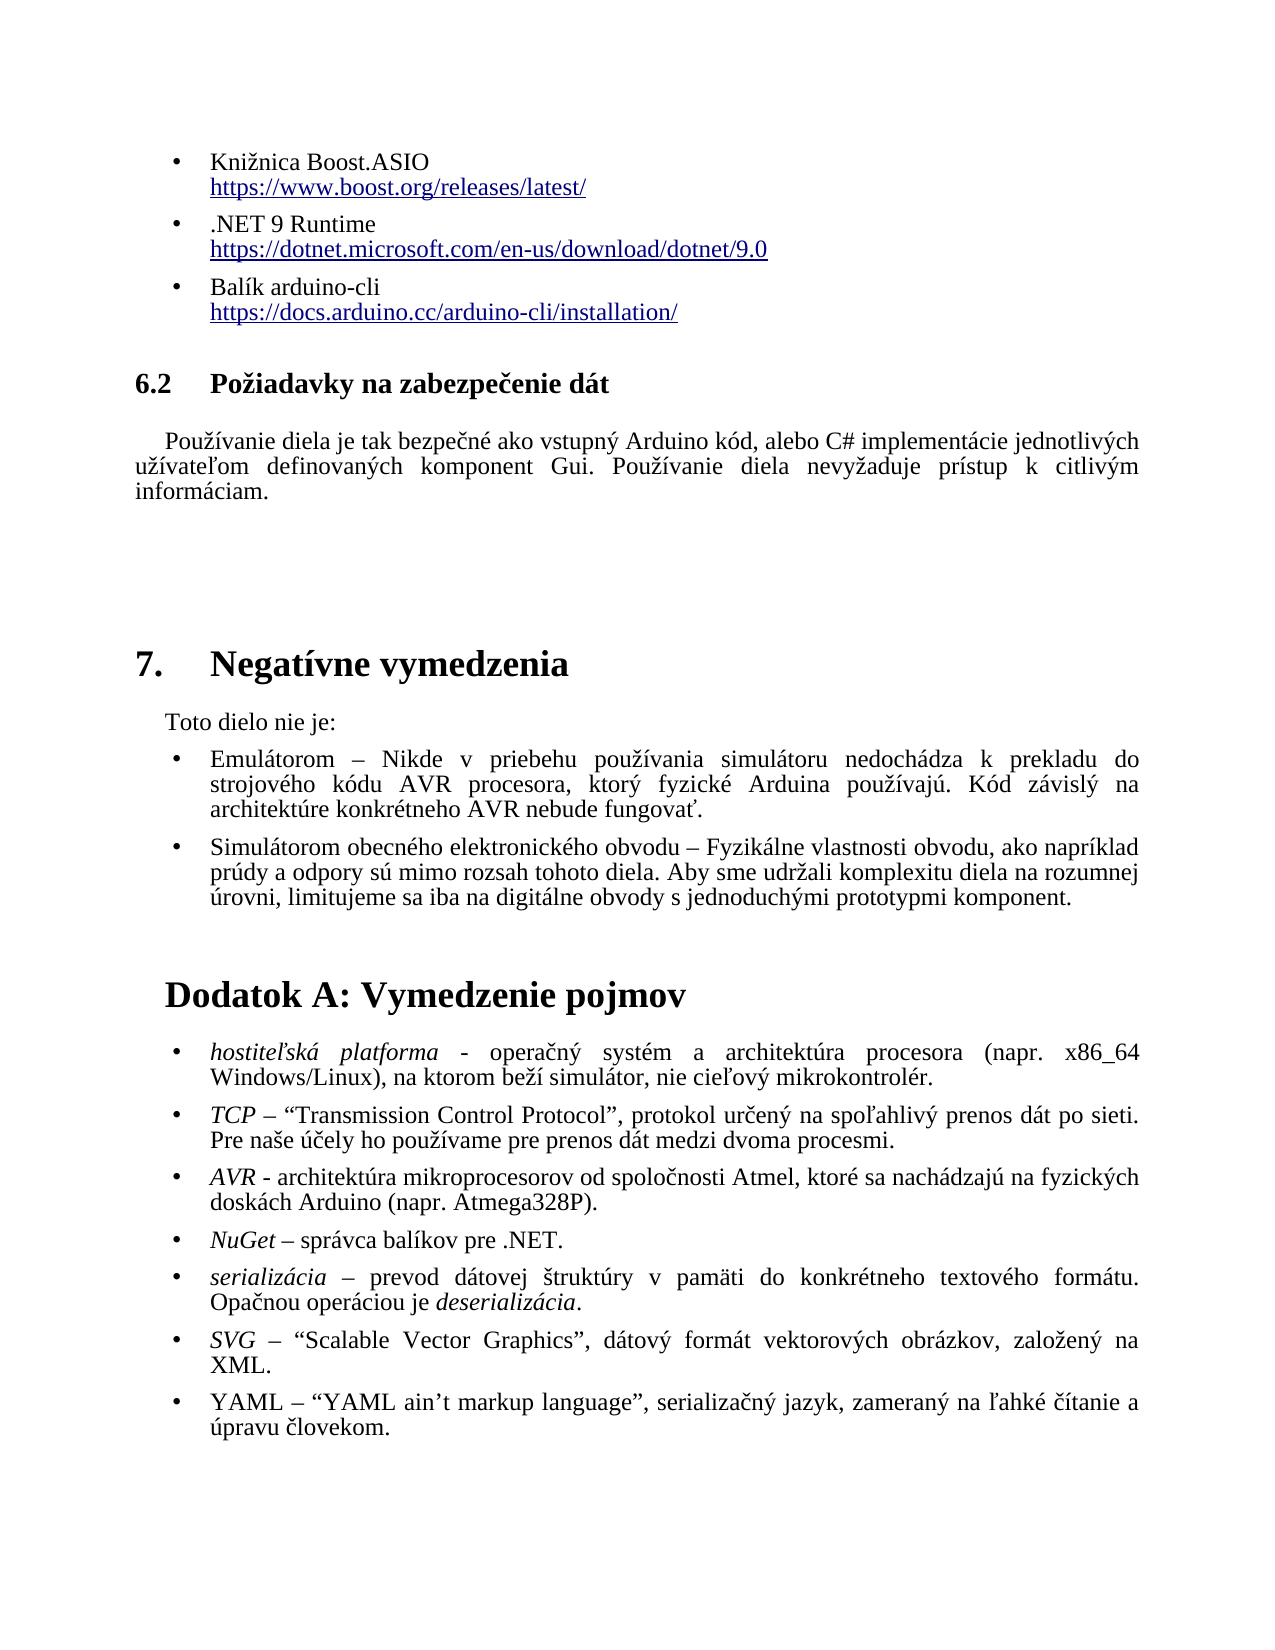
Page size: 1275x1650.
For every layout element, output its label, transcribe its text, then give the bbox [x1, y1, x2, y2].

subtitle Požiadavky na zabezpečenie dát [135, 367, 1140, 400]
list Emulátorom – Nikde v priebehu používania simulátoru nedochádza k prekladu do strojového kódu AVR procesora, ktorý fyzické Arduina používajú. Kód závislý na architektúre konkrétneho AVR nebude fungovať. [172, 747, 1140, 822]
list AVR - architektúra mikroprocesorov od spoločnosti Atmel, ktoré sa nachádzajú na fyzických doskách Arduino (napr. Atmega328P). [172, 1166, 1140, 1216]
list YAML – “YAML ain’t markup language”, serializačný jazyk, zameraný na ľahké čítanie a úpravu človekom. [172, 1391, 1140, 1441]
list SVG – “Scalable Vector Graphics”, dátový formát vektorových obrázkov, založený na XML. [172, 1328, 1140, 1378]
list hostiteľská platforma - operačný systém a architektúra procesora (napr. x86_64 Windows/Linux), na ktorom beží simulátor, nie cieľový mikrokontrolér. [172, 1041, 1140, 1091]
list NuGet – správca balíkov pre .NET. [172, 1228, 1140, 1253]
text Používanie diela je tak bezpečné ako vstupný Arduino kód, alebo C# implementácie jednotlivých užívateľom definovaných komponent Gui. Používanie diela nevyžaduje prístup k citlivým informáciam. [135, 429, 1140, 504]
text Toto dielo nie je: [135, 710, 1140, 735]
list serializácia – prevod dátovej štruktúry v pamäti do konkrétneho textového formátu. Opačnou operáciou je deserializácia. [172, 1266, 1140, 1316]
text Dodatok A: Vymedzenie pojmov [135, 972, 1140, 1016]
list Simulátorom obecného elektronického obvodu – Fyzikálne vlastnosti obvodu, ako napríklad prúdy a odpory sú mimo rozsah tohoto diela. Aby sme udržali komplexitu diela na rozumnej úrovni, limitujeme sa iba na digitálne obvody s jednoduchými prototypmi komponent. [172, 835, 1140, 910]
list Balík arduino-cli https://docs.arduino.cc/arduino-cli/installation/ [172, 275, 1140, 325]
list Knižnica Boost.ASIO https://www.boost.org/releases/latest/ [172, 150, 1140, 200]
list TCP – “Transmission Control Protocol”, protokol určený na spoľahlivý prenos dát po sieti. Pre naše účely ho používame pre prenos dát medzi dvoma procesmi. [172, 1103, 1140, 1153]
list .NET 9 Runtime https://dotnet.microsoft.com/en-us/download/dotnet/9.0 [172, 212, 1140, 262]
subtitle Negatívne vymedzenia [135, 642, 1140, 685]
